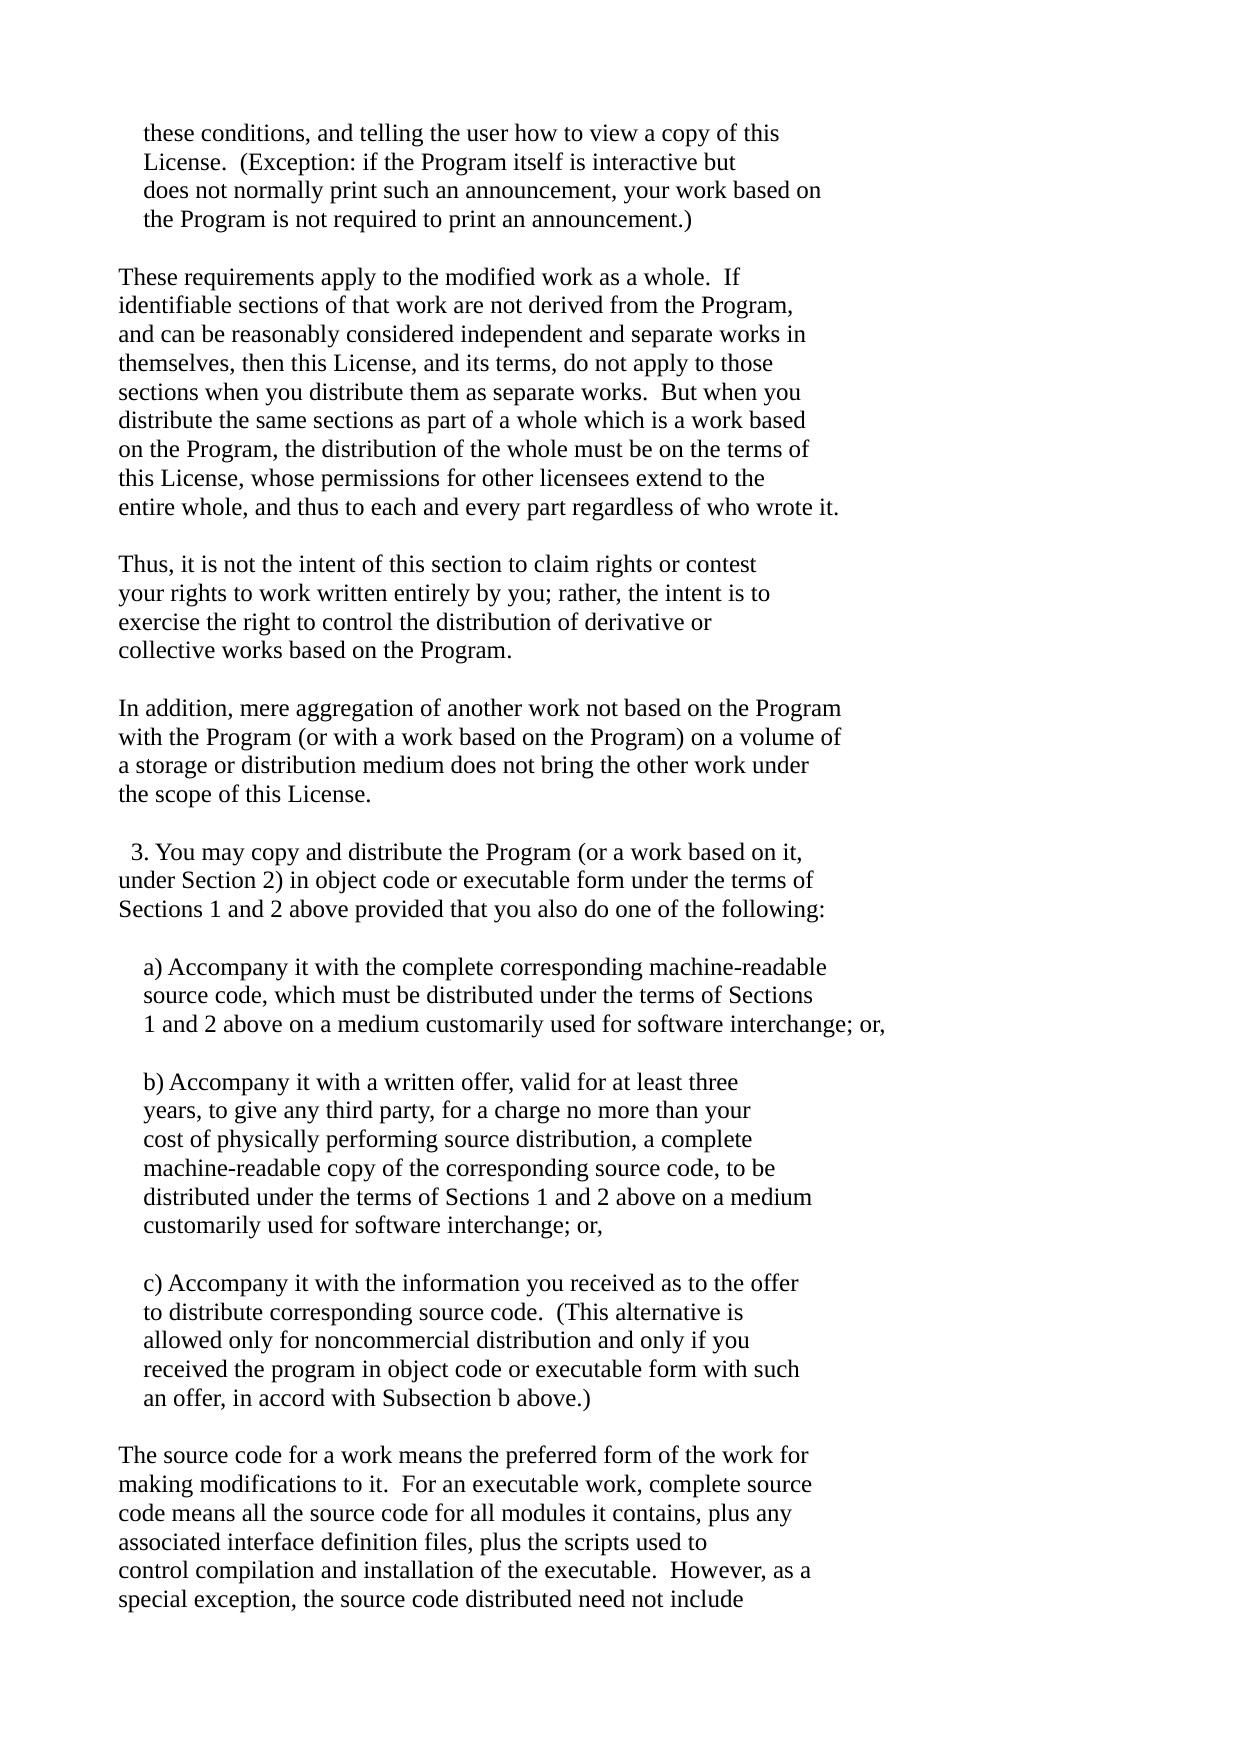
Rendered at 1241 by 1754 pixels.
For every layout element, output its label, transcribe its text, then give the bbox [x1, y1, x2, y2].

text these conditions, and telling the user how to view a copy of this License. (Exception: if the Program itself is interactive but does not normally print such an announcement, your work based on the Program is not required to print an announcement.) These requirements apply to the modified work as a whole. If identifiable sections of that work are not derived from the Program, and can be reasonably considered independent and separate works in themselves, then this License, and its terms, do not apply to those sections when you distribute them as separate works. But when you distribute the same sections as part of a whole which is a work based on the Program, the distribution of the whole must be on the terms of this License, whose permissions for other licensees extend to the entire whole, and thus to each and every part regardless of who wrote it. Thus, it is not the intent of this section to claim rights or contest your rights to work written entirely by you; rather, the intent is to exercise the right to control the distribution of derivative or collective works based on the Program. In addition, mere aggregation of another work not based on the Program with the Program (or with a work based on the Program) on a volume of a storage or distribution medium does not bring the other work under the scope of this License. 3. You may copy and distribute the Program (or a work based on it, under Section 2) in object code or executable form under the terms of Sections 1 and 2 above provided that you also do one of the following: a) Accompany it with the complete corresponding machine-readable source code, which must be distributed under the terms of Sections 1 and 2 above on a medium customarily used for software interchange; or, b) Accompany it with a written offer, valid for at least three years, to give any third party, for a charge no more than your cost of physically performing source distribution, a complete machine-readable copy of the corresponding source code, to be distributed under the terms of Sections 1 and 2 above on a medium customarily used for software interchange; or, c) Accompany it with the information you received as to the offer to distribute corresponding source code. (This alternative is allowed only for noncommercial distribution and only if you received the program in object code or executable form with such an offer, in accord with Subsection b above.) The source code for a work means the preferred form of the work for making modifications to it. For an executable work, complete source code means all the source code for all modules it contains, plus any associated interface definition files, plus the scripts used to control compilation and installation of the executable. However, as a special exception, the source code distributed need not include [118, 118, 1122, 1613]
